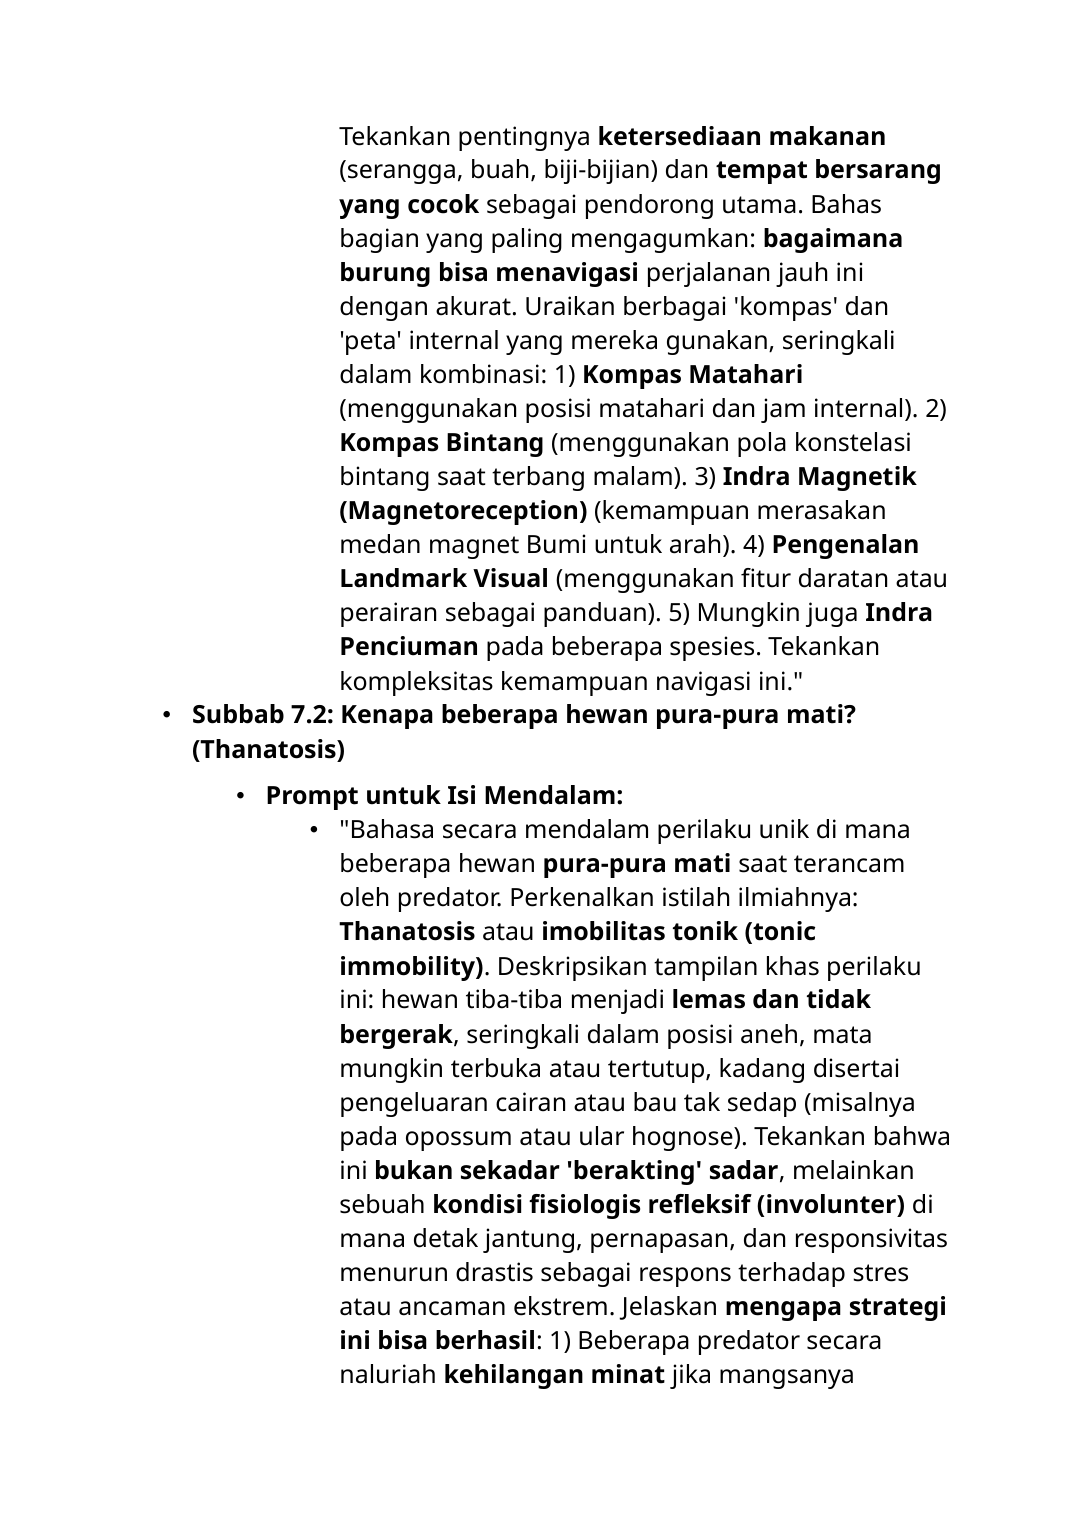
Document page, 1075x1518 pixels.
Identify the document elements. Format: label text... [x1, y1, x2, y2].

list Prompt untuk Isi Mendalam: [236, 778, 957, 812]
list Tekankan pentingnya ketersediaan makanan (serangga, buah, biji-bijian) dan tempat bersarang yang cocok sebagai pendorong utama. Bahas bagian yang paling mengagumkan: bagaimana burung bisa menavigasi perjalanan jauh ini dengan akurat. Uraikan berbagai 'kompas' dan 'peta' internal yang mereka gunakan, seringkali dalam kombinasi: 1) Kompas Matahari (menggunakan posisi matahari dan jam internal). 2) Kompas Bintang (menggunakan pola konstelasi bintang saat terbang malam). 3) Indra Magnetik (Magnetoreception) (kemampuan merasakan medan magnet Bumi untuk arah). 4) Pengenalan Landmark Visual (menggunakan fitur daratan atau perairan sebagai panduan). 5) Mungkin juga Indra Penciuman pada beberapa spesies. Tekankan kompleksitas kemampuan navigasi ini." [309, 118, 957, 697]
list "Bahasa secara mendalam perilaku unik di mana beberapa hewan pura-pura mati saat terancam oleh predator. Perkenalkan istilah ilmiahnya: Thanatosis atau imobilitas tonik (tonic immobility). Deskripsikan tampilan khas perilaku ini: hewan tiba-tiba menjadi lemas dan tidak bergerak, seringkali dalam posisi aneh, mata mungkin terbuka atau tertutup, kadang disertai pengeluaran cairan atau bau tak sedap (misalnya pada opossum atau ular hognose). Tekankan bahwa ini bukan sekadar 'berakting' sadar, melainkan sebuah kondisi fisiologis refleksif (involunter) di mana detak jantung, pernapasan, dan responsivitas menurun drastis sebagai respons terhadap stres atau ancaman ekstrem. Jelaskan mengapa strategi ini bisa berhasil: 1) Beberapa predator secara naluriah kehilangan minat jika mangsanya [309, 812, 957, 1391]
list Subbab 7.2: Kenapa beberapa hewan pura-pura mati? (Thanatosis) [162, 697, 957, 765]
